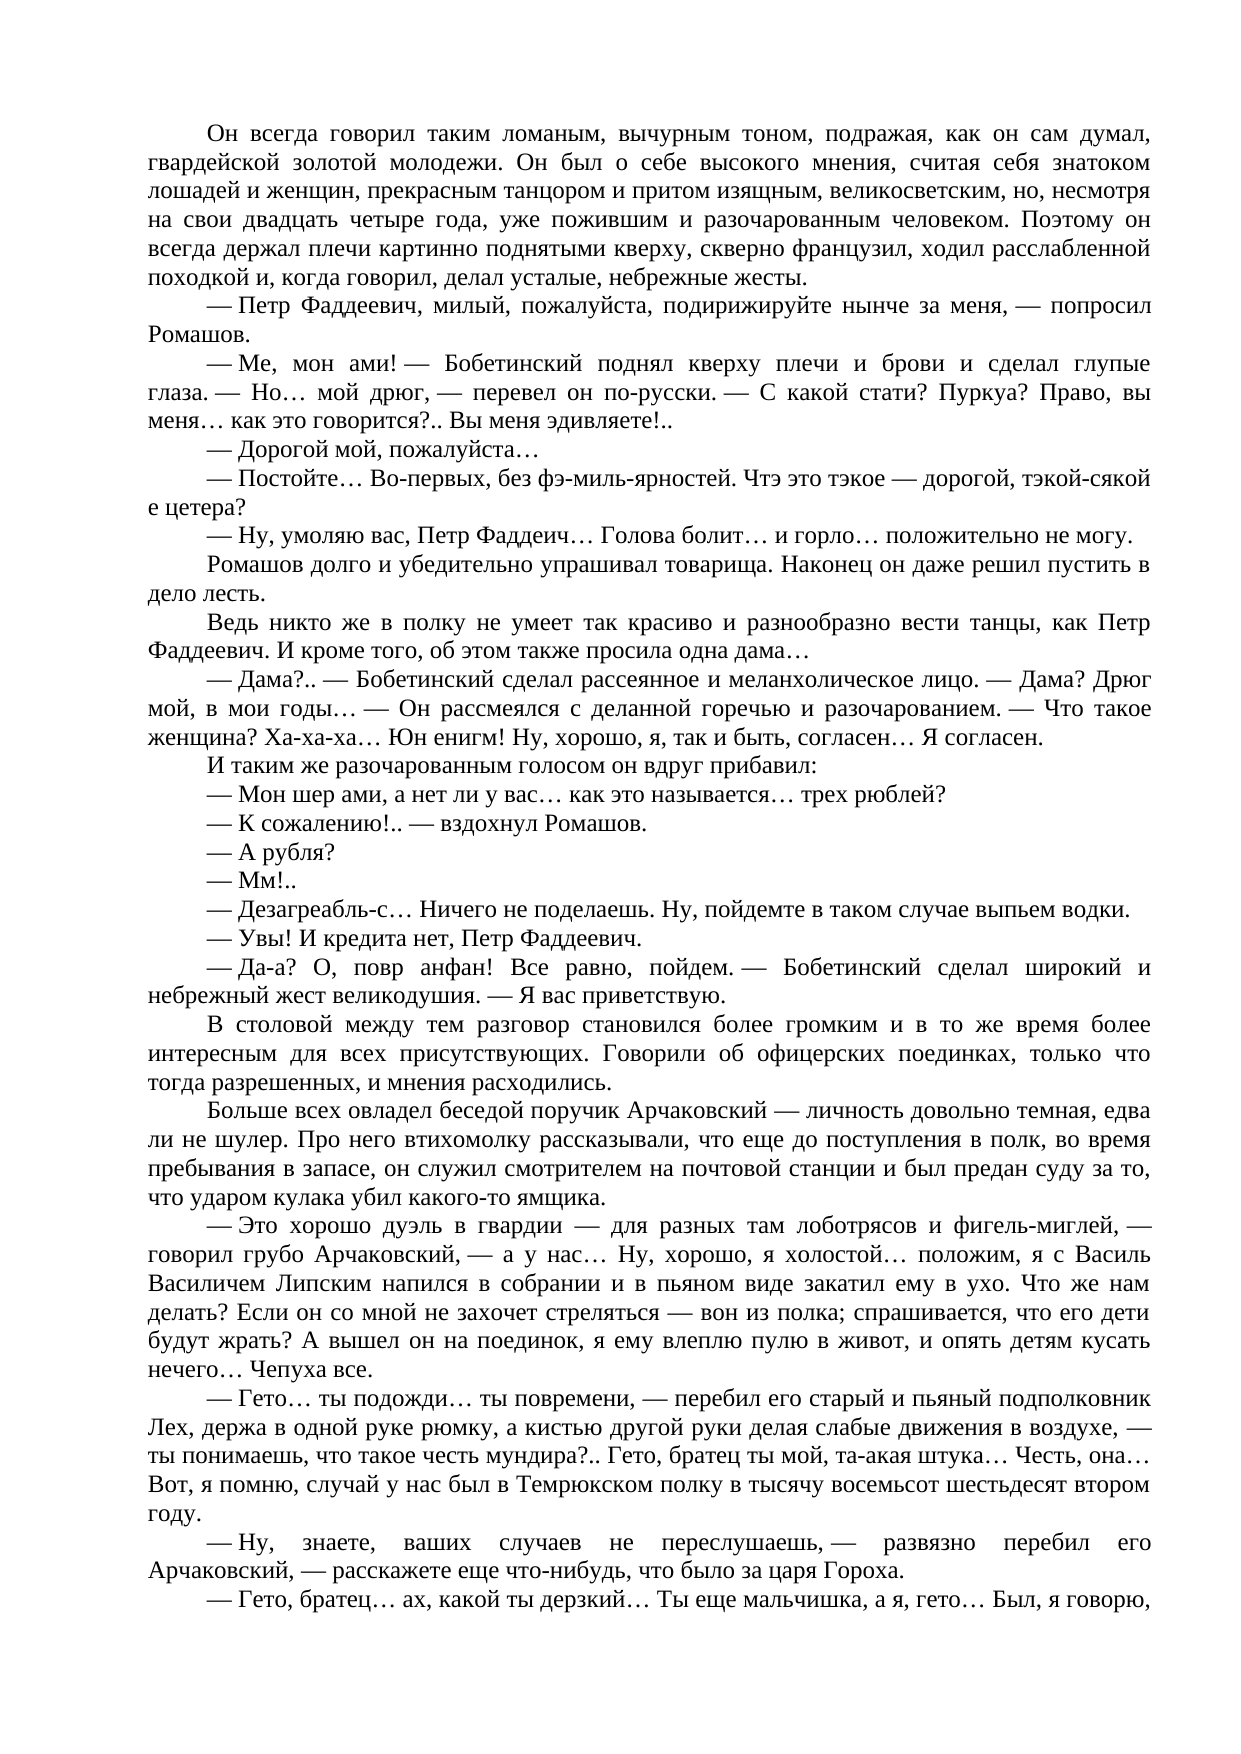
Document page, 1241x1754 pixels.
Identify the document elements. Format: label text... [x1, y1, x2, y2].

text — Петр Фаддеевич, милый, пожалуйста, подирижируйте нынче за меня, — попросил Ромашов. [148, 291, 1152, 348]
text — Постойте… Во-первых, без фэ-миль-ярностей. Чтэ это тэкое — дорогой, тэкой-сякой е цетера? [148, 463, 1152, 521]
text Ведь никто же в полку не умеет так красиво и разнообразно вести танцы, как Петр Фаддеевич. И кроме того, об этом также просила одна дама… [148, 607, 1152, 664]
text — Дорогой мой, пожалуйста… [148, 434, 1152, 463]
text — Ме, мон ами! — Бобетинский поднял кверху плечи и брови и сделал глупые глаза. — Но… мой дрюг, — перевел он по-русски. — С какой стати? Пуркуа? Право, вы меня… как это говорится?.. Вы меня эдивляете!.. [148, 348, 1152, 434]
text — Ну, умоляю вас, Петр Фаддеич… Голова болит… и горло… положительно не могу. [148, 521, 1152, 549]
text — Увы! И кредита нет, Петр Фаддеевич. [148, 923, 1152, 952]
text — К сожалению!.. — вздохнул Ромашов. [148, 808, 1152, 837]
text — Мон шер ами, а нет ли у вас… как это называется… трех рюблей? [148, 779, 1152, 808]
text — А рубля? [148, 837, 1152, 866]
text Ромашов долго и убедительно упрашивал товарища. Наконец он даже решил пустить в дело лесть. [148, 549, 1152, 607]
text — Гето… ты подожди… ты повремени, — перебил его старый и пьяный подполковник Лех, держа в одной руке рюмку, а кистью другой руки делая слабые движения в воздухе, — ты понимаешь, что такое честь мундира?.. Гето, братец ты мой, та-акая штука… Честь, она… Вот, я помню, случай у нас был в Темрюкском полку в тысячу восемьсот шестьдесят втором году. [148, 1383, 1152, 1527]
text В столовой между тем разговор становился более громким и в то же время более интересным для всех присутствующих. Говорили об офицерских поединках, только что тогда разрешенных, и мнения расходились. [148, 1009, 1152, 1096]
text — Мм!.. [148, 866, 1152, 894]
text — Это хорошо дуэль в гвардии — для разных там лоботрясов и фигель-миглей, — говорил грубо Арчаковский, — а у нас… Ну, хорошо, я холостой… положим, я с Василь Василичем Липским напился в собрании и в пьяном виде закатил ему в ухо. Что же нам делать? Если он со мной не захочет стреляться — вон из полка; спрашивается, что его дети будут жрать? А вышел он на поединок, я ему влеплю пулю в живот, и опять детям кусать нечего… Чепуха все. [148, 1211, 1152, 1383]
text — Дезагреабль-с… Ничего не поделаешь. Ну, пойдемте в таком случае выпьем водки. [148, 894, 1152, 923]
text — Дама?.. — Бобетинский сделал рассеянное и меланхолическое лицо. — Дама? Дрюг мой, в мои годы… — Он рассмеялся с деланной горечью и разочарованием. — Что такое женщина? Ха-ха-ха… Юн енигм! Ну, хорошо, я, так и быть, согласен… Я согласен. [148, 664, 1152, 751]
text Он всегда говорил таким ломаным, вычурным тоном, подражая, как он сам думал, гвардейской золотой молодежи. Он был о себе высокого мнения, считая себя знатоком лошадей и женщин, прекрасным танцором и притом изящным, великосветским, но, несмотря на свои двадцать четыре года, уже пожившим и разочарованным человеком. Поэтому он всегда держал плечи картинно поднятыми кверху, скверно французил, ходил расслабленной походкой и, когда говорил, делал усталые, небрежные жесты. [148, 118, 1152, 291]
text И таким же разочарованным голосом он вдруг прибавил: [148, 751, 1152, 779]
text — Да-а? О, повр анфан! Все равно, пойдем. — Бобетинский сделал широкий и небрежный жест великодушия. — Я вас приветствую. [148, 952, 1152, 1009]
text — Гето, братец… ах, какой ты дерзкий… Ты еще мальчишка, а я, гето… Был, я говорю, [148, 1584, 1152, 1613]
text Больше всех овладел беседой поручик Арчаковский — личность довольно темная, едва ли не шулер. Про него втихомолку рассказывали, что еще до поступления в полк, во время пребывания в запасе, он служил смотрителем на почтовой станции и был предан суду за то, что ударом кулака убил какого-то ямщика. [148, 1096, 1152, 1211]
text — Ну, знаете, ваших случаев не переслушаешь, — развязно перебил его Арчаковский, — расскажете еще что-нибудь, что было за царя Гороха. [148, 1527, 1152, 1584]
